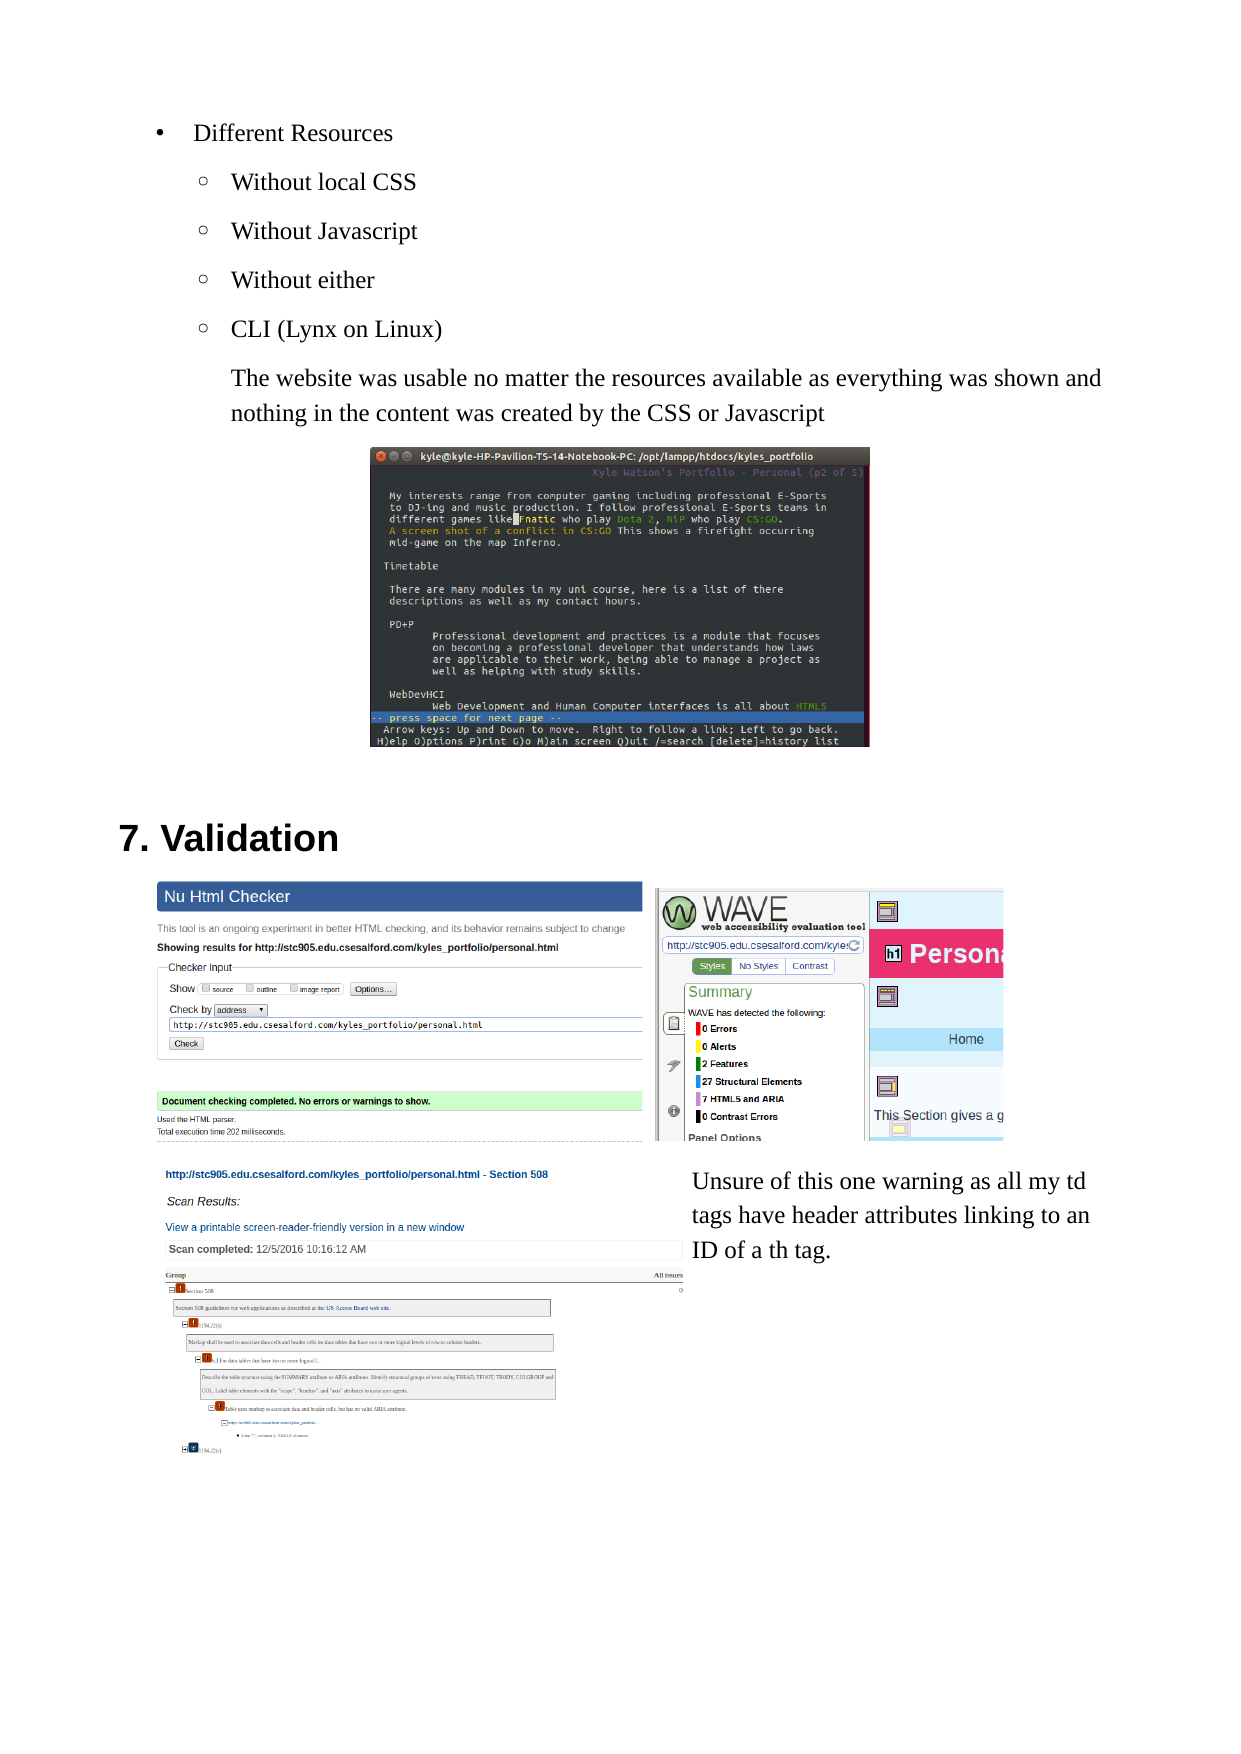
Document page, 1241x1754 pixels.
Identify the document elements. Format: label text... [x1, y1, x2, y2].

picture [370, 447, 870, 747]
list The website was usable no matter the resources available as everything was shown and nothing in the content was created by the CSS or Javascript [193, 363, 1122, 427]
list Without either [193, 265, 1122, 294]
list Different Resources [156, 118, 1122, 147]
picture [151, 871, 643, 1152]
subtitle 7. Validation [118, 815, 1122, 859]
list Without local CSS [193, 167, 1122, 196]
list CLI (Lynx on Linux) [193, 314, 1122, 343]
text Unsure of this one warning as all my td tags have header attributes linking to an ID of a th tag. [692, 1166, 1122, 1264]
text [118, 1166, 161, 1264]
list Without Javascript [193, 216, 1122, 245]
picture [161, 1166, 692, 1458]
